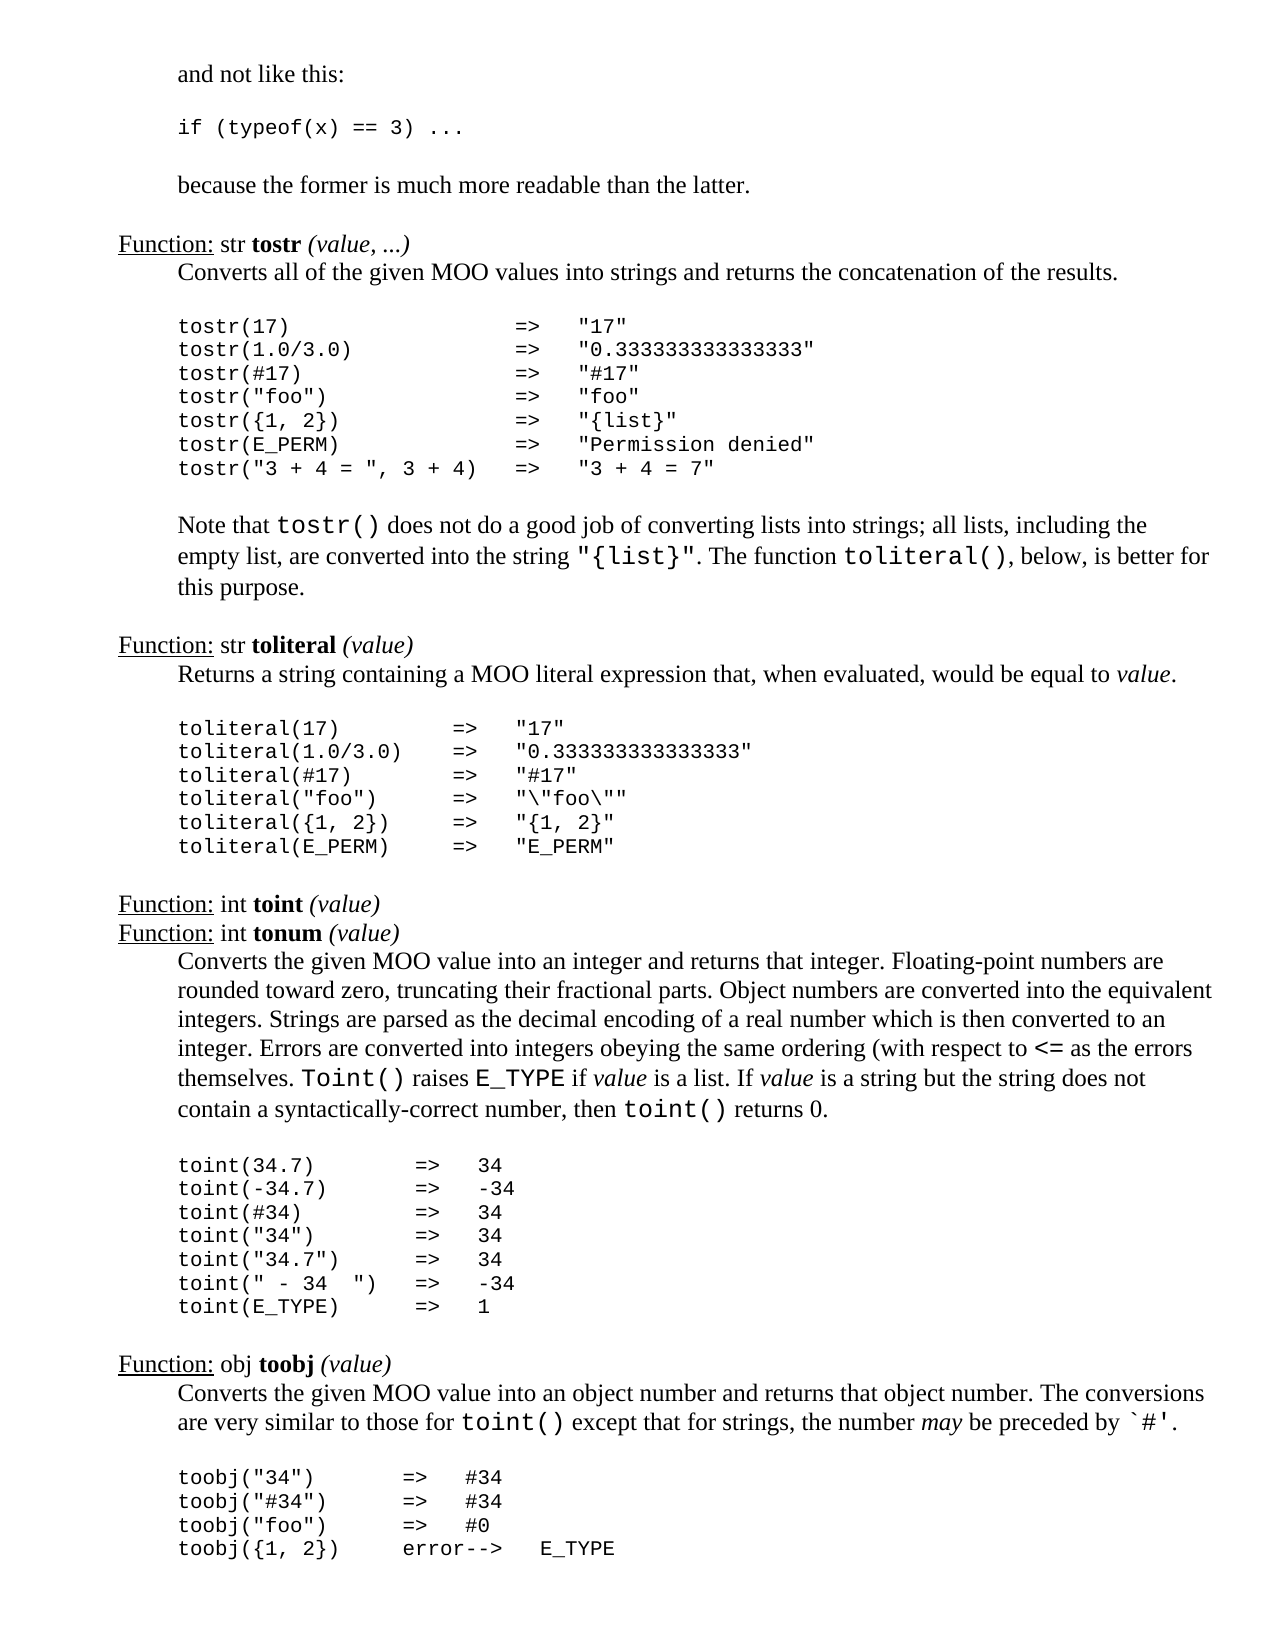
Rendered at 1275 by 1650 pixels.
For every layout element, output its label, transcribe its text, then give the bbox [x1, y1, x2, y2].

text tostr(E_PERM) => "Permission denied" [177, 434, 1216, 457]
text toobj("foo") => #0 [177, 1515, 1216, 1538]
list and not like this: [177, 59, 1216, 88]
text tostr(17) => "17" [177, 316, 1216, 339]
text toint(34.7) => 34 [177, 1154, 1216, 1178]
list Note that tostr() does not do a good job of converting lists into strings; all lists, including the empty list, are converted into the string "{list}". The function toliteral(), below, is better for this purpose. [177, 511, 1216, 601]
text tostr(#17) => "#17" [177, 363, 1216, 387]
text toliteral({1, 2}) => "{1, 2}" [177, 812, 1216, 836]
subtitle Function: int tonum (value) [118, 918, 1216, 946]
text toint(-34.7) => -34 [177, 1178, 1216, 1202]
text toliteral(17) => "17" [177, 717, 1216, 741]
list Returns a string containing a MOO literal expression that, when evaluated, would be equal to value. [177, 659, 1216, 688]
text tostr(1.0/3.0) => "0.333333333333333" [177, 339, 1216, 363]
text tostr({1, 2}) => "{list}" [177, 410, 1216, 434]
text toobj("34") => #34 [177, 1467, 1216, 1491]
text toliteral(#17) => "#17" [177, 765, 1216, 788]
text toint(E_TYPE) => 1 [177, 1296, 1216, 1320]
text if (typeof(x) == 3) ... [177, 117, 1216, 141]
text toobj({1, 2}) error--> E_TYPE [177, 1538, 1216, 1562]
list because the former is much more readable than the latter. [177, 170, 1216, 199]
text toliteral(1.0/3.0) => "0.333333333333333" [177, 741, 1216, 765]
subtitle Function: int toint (value) [118, 889, 1216, 918]
list Converts the given MOO value into an integer and returns that integer. Floating-point numbers are rounded toward zero, truncating their fractional parts. Object numbers are converted into the equivalent integers. Strings are parsed as the decimal encoding of a real number which is then converted to an integer. Errors are converted into integers obeying the same ordering (with respect to <= as the errors themselves. Toint() raises E_TYPE if value is a list. If value is a string but the string does not contain a syntactically-correct number, then toint() returns 0. [177, 946, 1216, 1125]
text toint("34.7") => 34 [177, 1249, 1216, 1273]
subtitle Function: str tostr (value, ...) [118, 229, 1216, 257]
subtitle Function: obj toobj (value) [118, 1349, 1216, 1378]
text toint(" - 34 ") => -34 [177, 1273, 1216, 1296]
text toliteral(E_PERM) => "E_PERM" [177, 836, 1216, 859]
text tostr("foo") => "foo" [177, 387, 1216, 410]
list Converts the given MOO value into an object number and returns that object number. The conversions are very similar to those for toint() except that for strings, the number may be preceded by `#'. [177, 1378, 1216, 1438]
text toint("34") => 34 [177, 1226, 1216, 1249]
list Converts all of the given MOO values into strings and returns the concatenation of the results. [177, 257, 1216, 286]
text toobj("#34") => #34 [177, 1491, 1216, 1515]
subtitle Function: str toliteral (value) [118, 631, 1216, 659]
text tostr("3 + 4 = ", 3 + 4) => "3 + 4 = 7" [177, 457, 1216, 481]
text toint(#34) => 34 [177, 1202, 1216, 1226]
text toliteral("foo") => "\"foo\"" [177, 788, 1216, 812]
